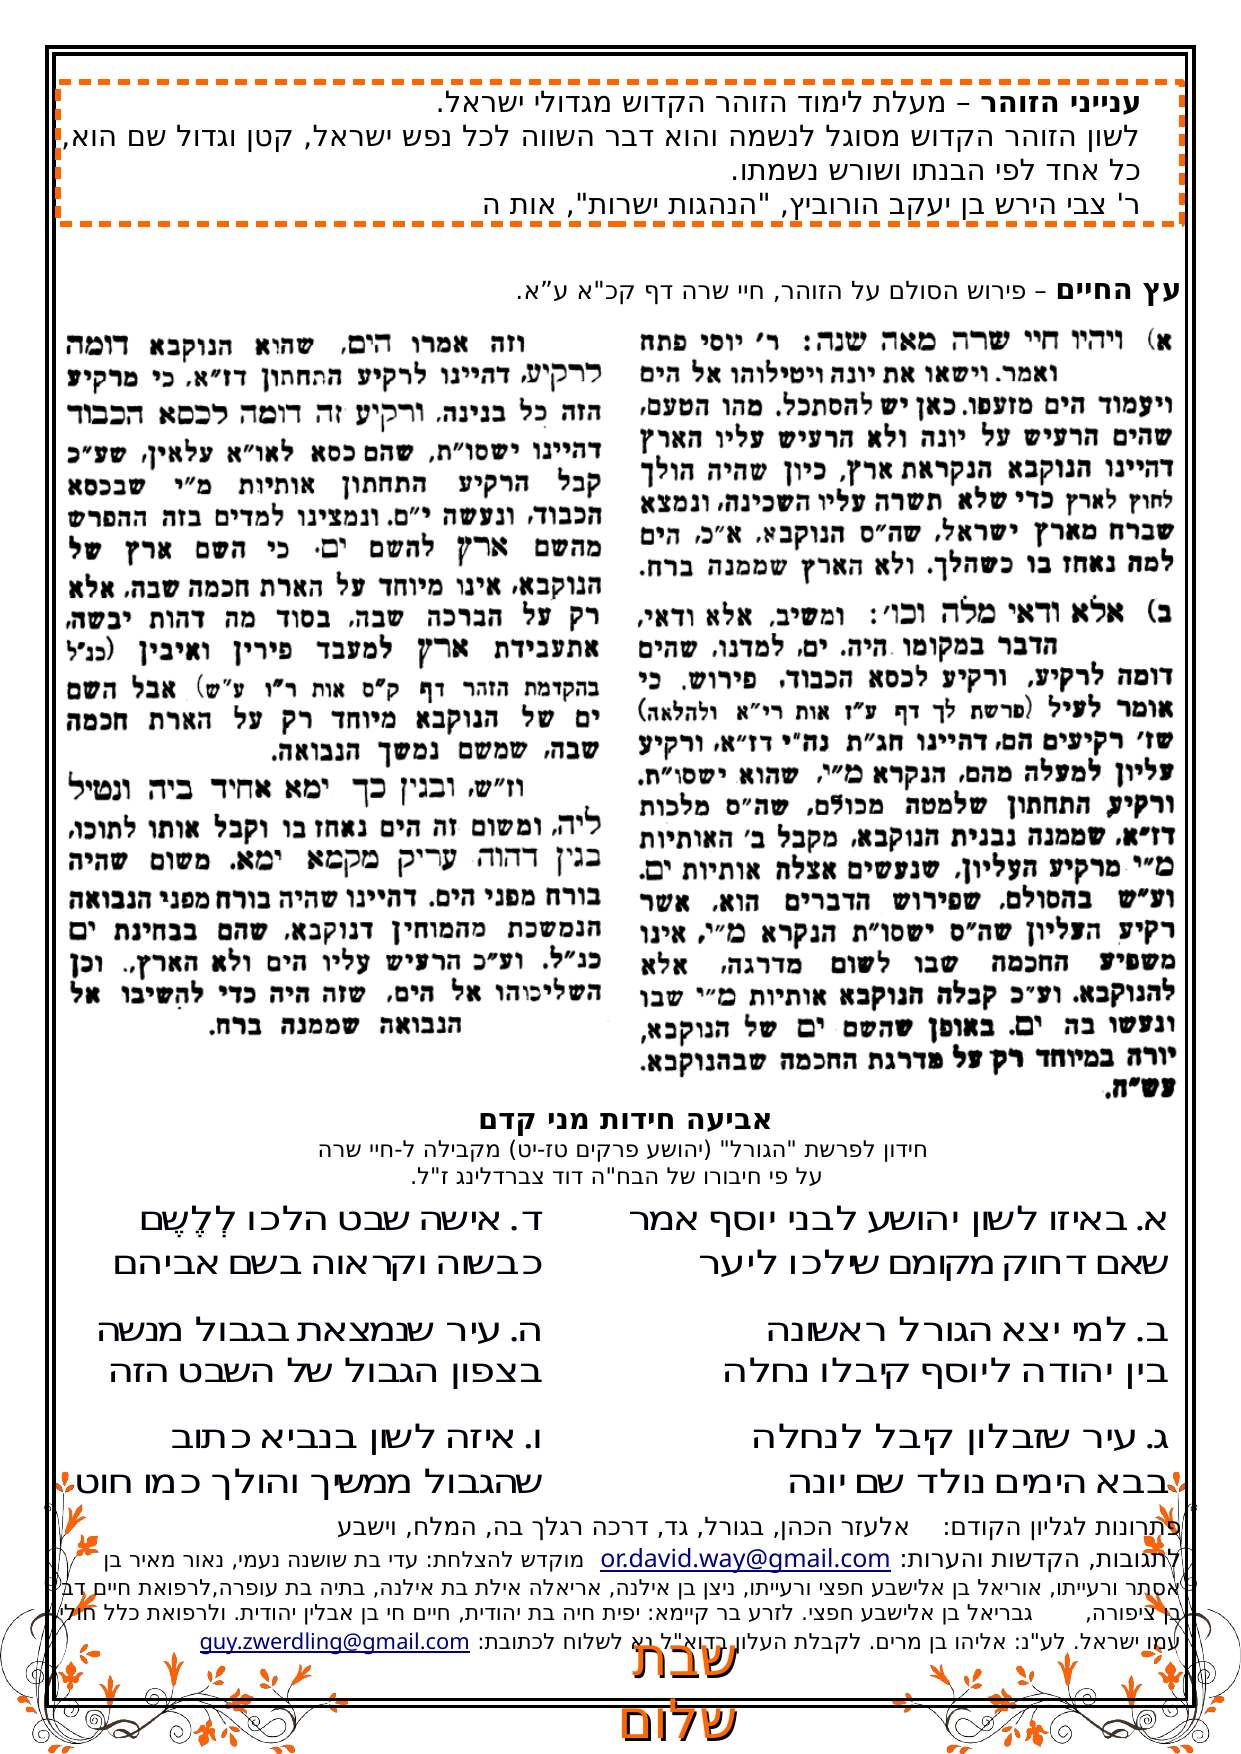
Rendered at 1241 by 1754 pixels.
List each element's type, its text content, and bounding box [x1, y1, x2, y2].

picture [49, 1472, 349, 1705]
picture [345, 1636, 349, 1649]
list לתגובות, הקדשות והערות: or.david.way@gmail.com מוקדש להצלחת: עדי בת שושנה נעמי, נאור מאיר בן אסתר ורעייתו, אוריאל בן אלישבע חפצי ורעייתו, ניצן בן אילנה, אריאלה אילת בת אילנה, בתיה בת עופרה,לרפואת חיים דב בן ציפורה, גבריאל בן אלישבע חפצי. לזרע בר קיימא: יפית חיה בת יהודית, חיים חי בן אבלין יהודית. ולרפואת כלל חולי עמו ישראל. לע"נ: אליהו בן מרים. לקבלת העלון בדוא"ל נא לשלוח לכתובת: guy.zwerdling@gmail.com [349, 1541, 892, 1656]
text עץ החיים – פירוש הסולם על הזוהר, חיי שרה דף קכ"א ע”א. [59, 272, 1182, 306]
picture [892, 1472, 1192, 1705]
picture [0, 1472, 349, 1754]
picture [56, 1472, 349, 1698]
list על פי חיבורו של הבח"ה דוד צברדלינג ז"ל. [59, 1163, 1182, 1190]
picture [892, 1472, 1185, 1698]
list אביעה חידות מני קדם [59, 1103, 1182, 1136]
text חידון לפרשת "הגורל" (יהושע פרקים טז-יט) מקבילה ל-חיי שרה [59, 1136, 1185, 1163]
picture [58, 319, 1182, 1103]
picture [892, 1472, 1241, 1754]
list פתרונות לגליון הקודם: אלעזר הכהן, בגורל, גד, דרכה רגלך בה, המלח, וישבע [59, 1190, 1182, 1541]
